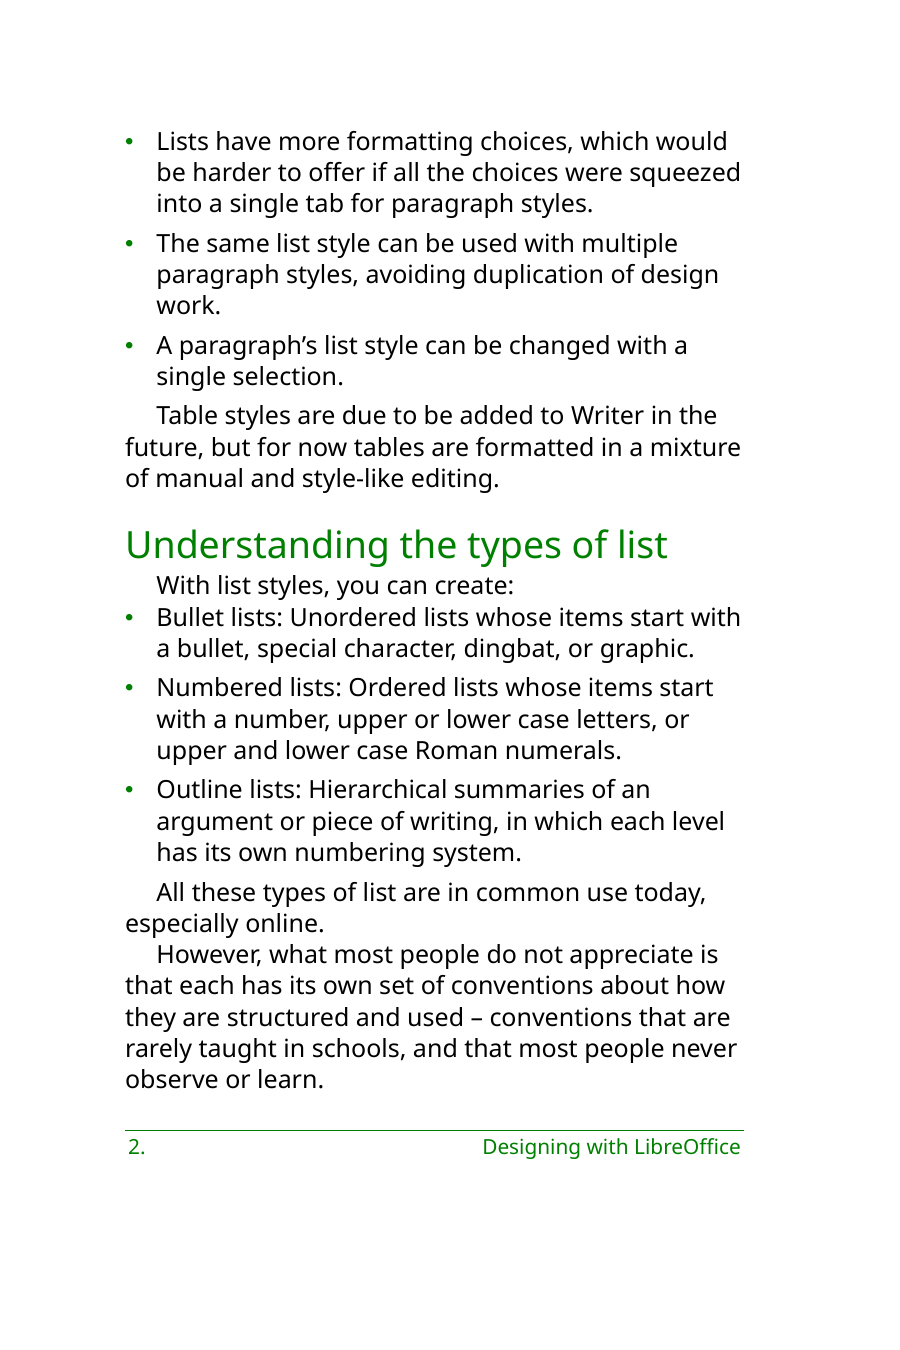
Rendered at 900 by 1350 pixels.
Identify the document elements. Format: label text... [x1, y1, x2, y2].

list The same list style can be used with multiple paragraph styles, avoiding duplication of design work. [125, 227, 744, 321]
list Bullet lists: Unordered lists whose items start with a bullet, special character, dingbat, or graphic. [125, 601, 744, 663]
text Table styles are due to be added to Writer in the future, but for now tables are formatted in a mixture of manual and style-like editing. [125, 400, 744, 494]
subtitle Understanding the types of list [125, 519, 744, 570]
text With list styles, you can create: [125, 570, 744, 601]
text All these types of list are in common use today, especially online. [125, 876, 744, 938]
list A paragraph’s list style can be changed with a single selection. [125, 329, 744, 392]
list Lists have more formatting choices, which would be harder to offer if all the choices were squeezed into a single tab for paragraph styles. [125, 125, 744, 219]
list Outline lists: Hierarchical summaries of an argument or piece of writing, in which each level has its own numbering system. [125, 774, 744, 868]
list Numbered lists: Ordered lists whose items start with a number, upper or lower case letters, or upper and lower case Roman numerals. [125, 672, 744, 766]
text However, what most people do not appreciate is that each has its own set of conventions about how they are structured and used – conventions that are rarely taught in schools, and that most people never observe or learn. [125, 938, 744, 1095]
